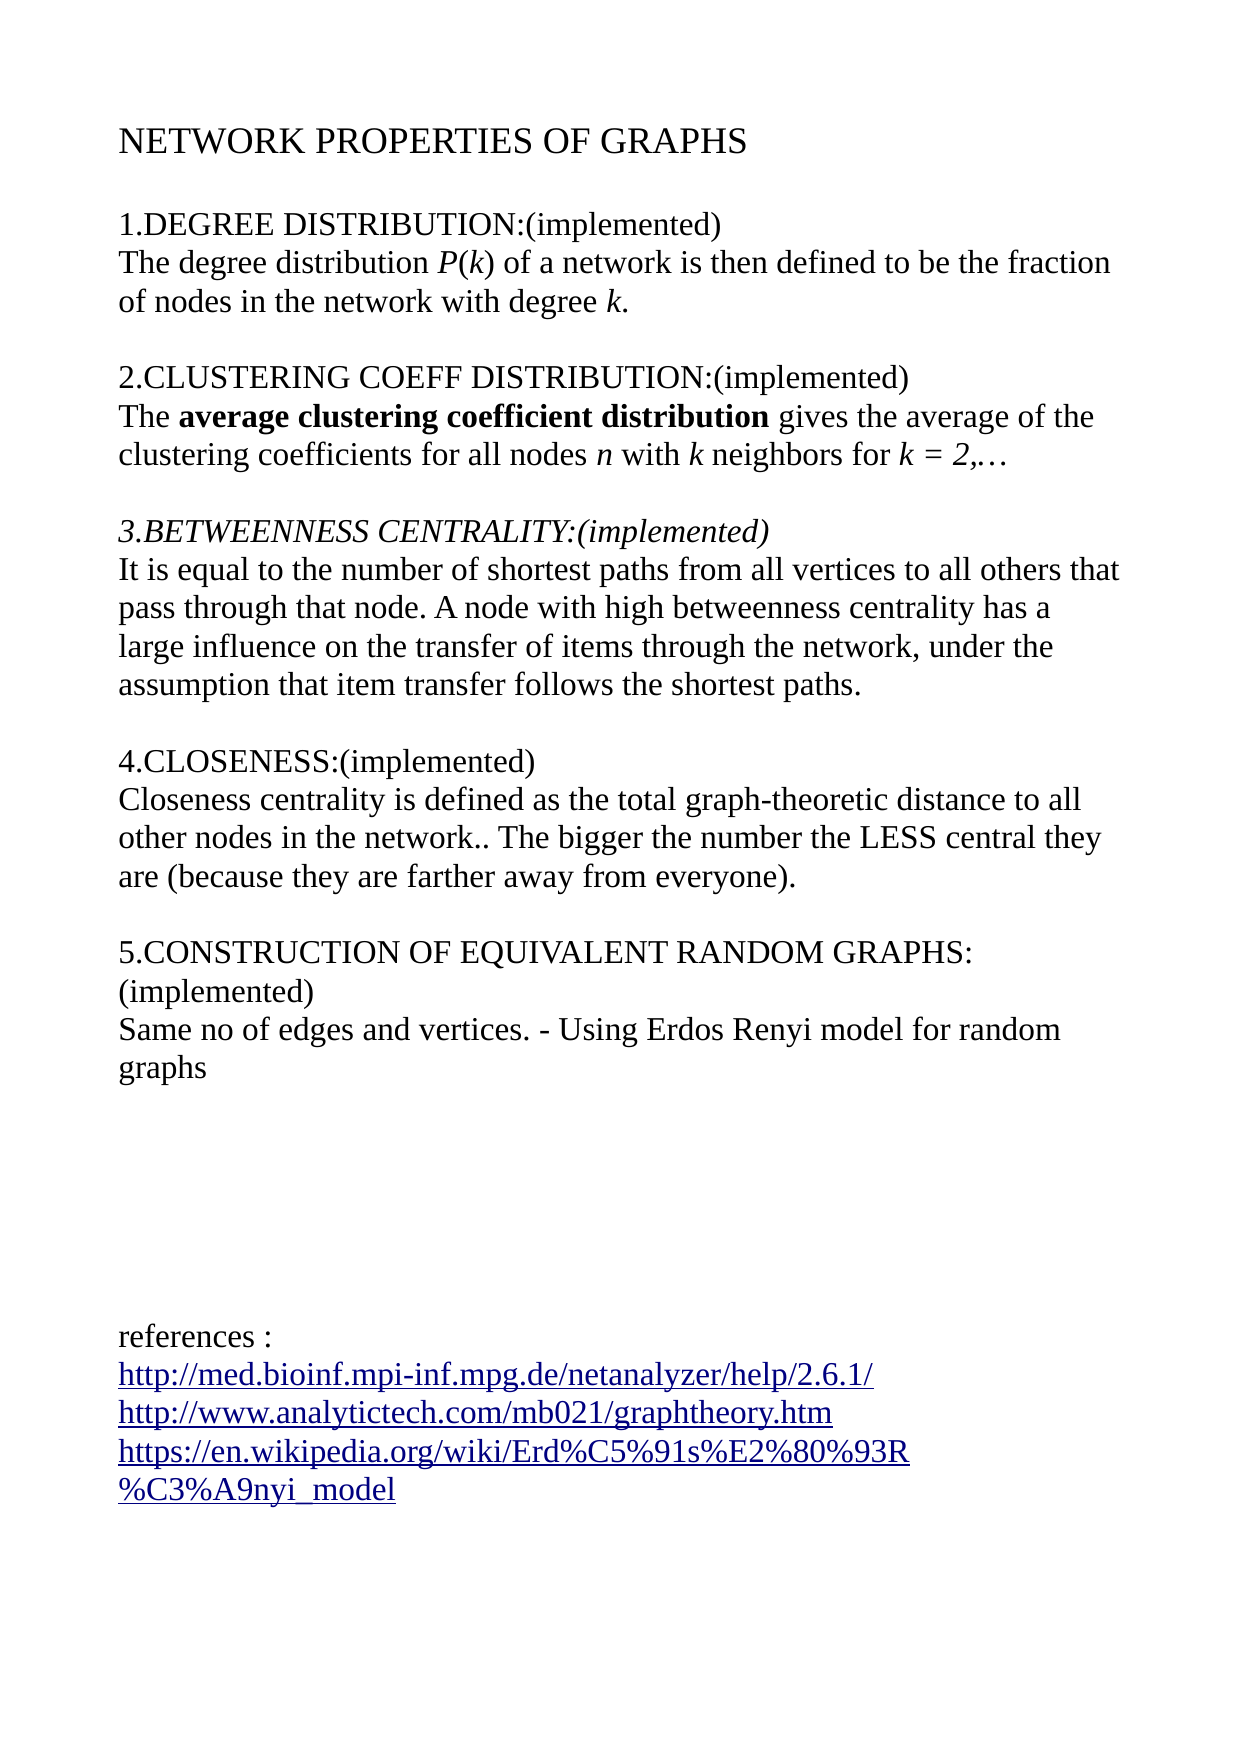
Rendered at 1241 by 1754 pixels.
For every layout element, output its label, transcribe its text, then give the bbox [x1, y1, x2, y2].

text http://www.analytictech.com/mb021/graphtheory.htm [118, 1393, 1122, 1431]
text It is equal to the number of shortest paths from all vertices to all others that pass through that node. A node with high betweenness centrality has a large influence on the transfer of items through the network, under the assumption that item transfer follows the shortest paths. [118, 549, 1122, 703]
text The average clustering coefficient distribution gives the average of the clustering coefficients for all nodes n with k neighbors for k = 2,… [118, 396, 1122, 473]
text The degree distribution P(k) of a network is then defined to be the fraction of nodes in the network with degree k. [118, 243, 1122, 319]
text https://en.wikipedia.org/wiki/Erd%C5%91s%E2%80%93R%C3%A9nyi_model [118, 1431, 1122, 1508]
text 5.CONSTRUCTION OF EQUIVALENT RANDOM GRAPHS:(implemented) [118, 933, 1122, 1009]
text 3.BETWEENNESS CENTRALITY:(implemented) [118, 511, 1122, 549]
text NETWORK PROPERTIES OF GRAPHS [118, 118, 1122, 161]
text 2.CLUSTERING COEFF DISTRIBUTION:(implemented) [118, 358, 1122, 396]
text 1.DEGREE DISTRIBUTION:(implemented) [118, 204, 1122, 243]
text 4.CLOSENESS:(implemented) [118, 741, 1122, 779]
text http://med.bioinf.mpi-inf.mpg.de/netanalyzer/help/2.6.1/ [118, 1354, 1122, 1393]
text references : [118, 1316, 1122, 1354]
text Closeness centrality is defined as the total graph-theoretic distance to all other nodes in the network.. The bigger the number the LESS central they are (because they are farther away from everyone). [118, 779, 1122, 894]
text Same no of edges and vertices. - Using Erdos Renyi model for random graphs [118, 1009, 1122, 1086]
